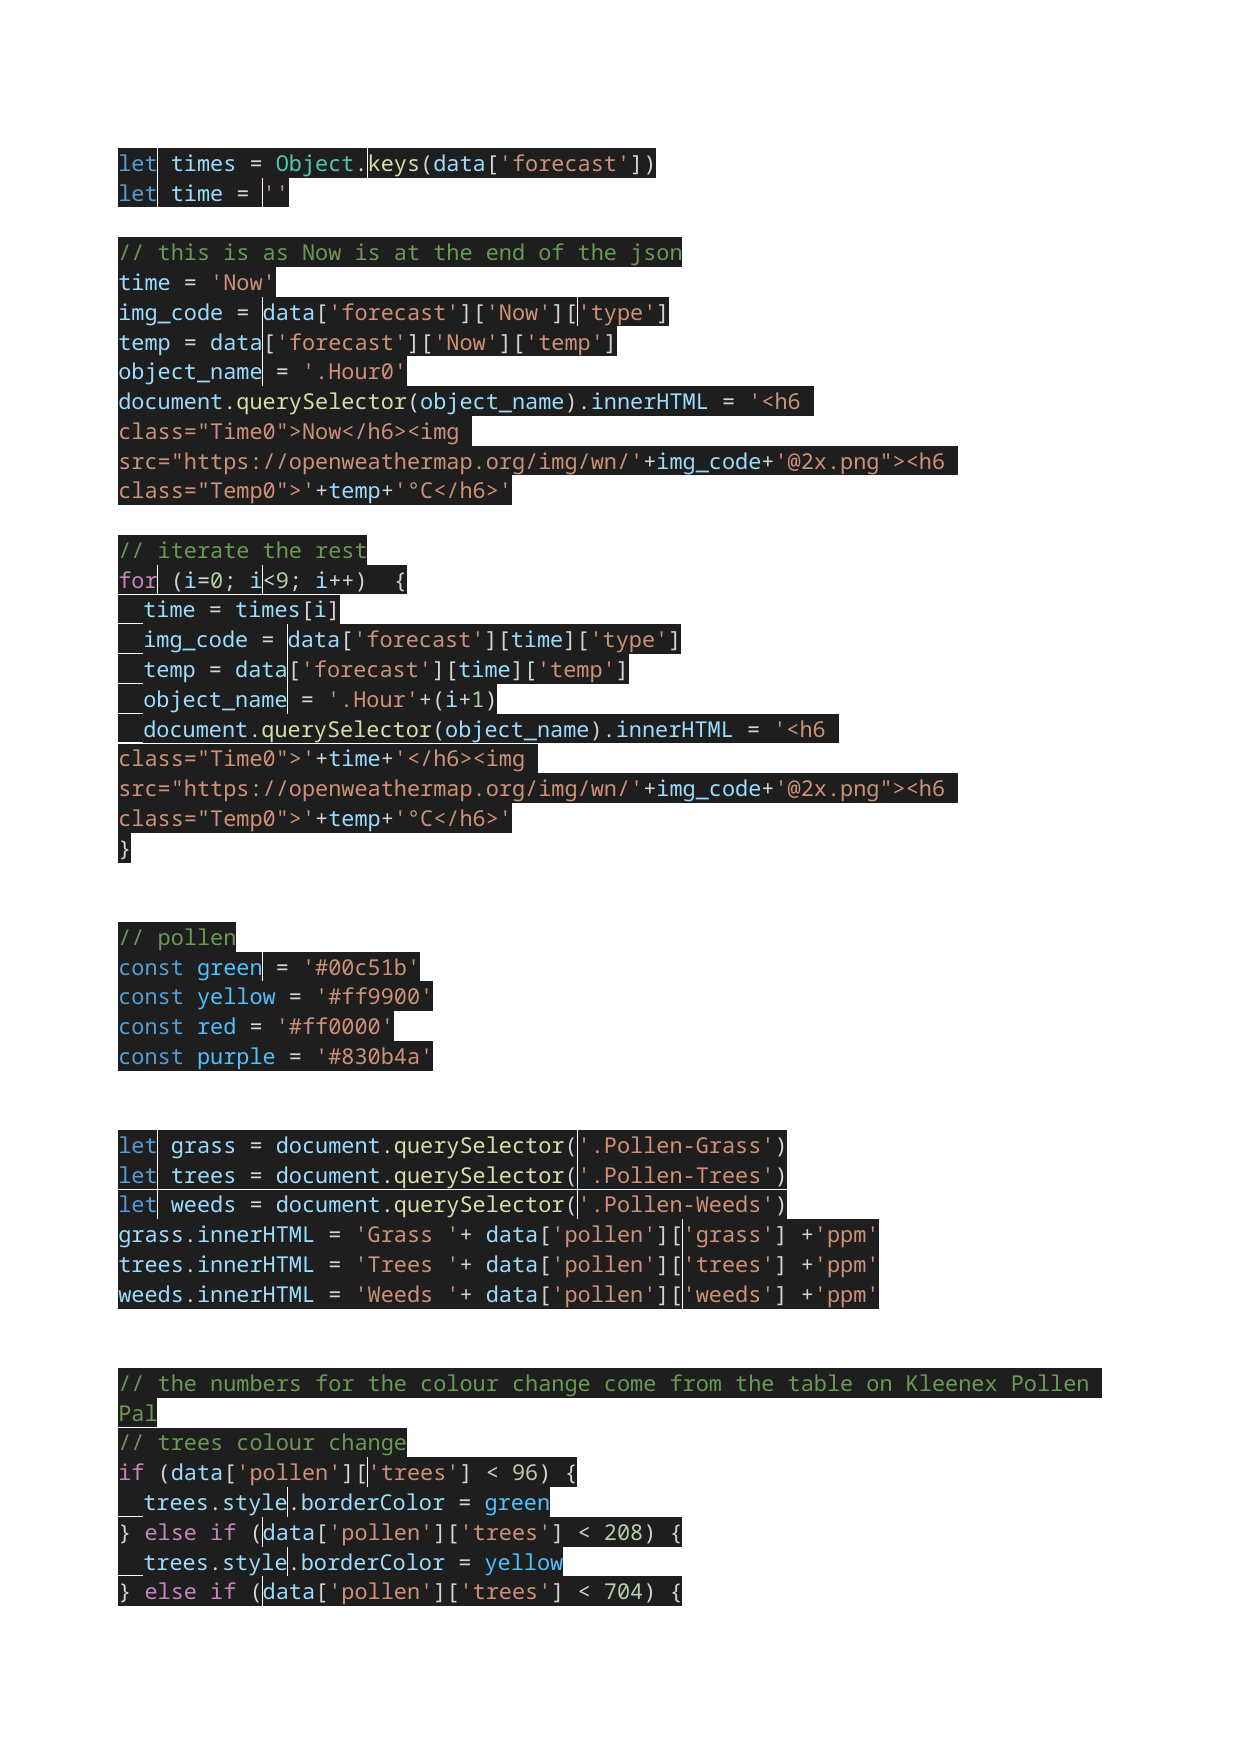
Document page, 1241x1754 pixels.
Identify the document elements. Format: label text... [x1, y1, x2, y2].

text } [118, 833, 1122, 863]
text trees.style.borderColor = yellow [118, 1547, 1122, 1576]
text } else if (data['pollen']['trees'] < 208) { [118, 1517, 1122, 1547]
text document.querySelector(object_name).innerHTML = '<h6 class="Time0">Now</h6><img src="https://openweathermap.org/img/wn/'+img_code+'@2x.png"><h6 class="Temp0">'+temp+'°C</h6>' [118, 386, 1122, 505]
text object_name = '.Hour0' [118, 356, 1122, 386]
text trees.style.borderColor = green [118, 1487, 1122, 1517]
text let grass = document.querySelector('.Pollen-Grass') [118, 1130, 1122, 1160]
text const purple = '#830b4a' [118, 1041, 1122, 1071]
text temp = data['forecast']['Now']['temp'] [118, 326, 1122, 356]
text // this is as Now is at the end of the json [118, 237, 1122, 267]
text grass.innerHTML = 'Grass '+ data['pollen']['grass'] +'ppm' [118, 1219, 1122, 1249]
text const green = '#00c51b' [118, 952, 1122, 981]
text let time = '' [118, 178, 1122, 207]
text trees.innerHTML = 'Trees '+ data['pollen']['trees'] +'ppm' [118, 1249, 1122, 1279]
text temp = data['forecast'][time]['temp'] [118, 654, 1122, 684]
text let times = Object.keys(data['forecast']) [118, 148, 1122, 178]
text } else if (data['pollen']['trees'] < 704) { [118, 1576, 1122, 1606]
text // pollen [118, 922, 1122, 952]
text document.querySelector(object_name).innerHTML = '<h6 class="Time0">'+time+'</h6><img src="https://openweathermap.org/img/wn/'+img_code+'@2x.png"><h6 class="Temp0">'+temp+'°C</h6>' [118, 714, 1122, 833]
text const red = '#ff0000' [118, 1011, 1122, 1041]
text // iterate the rest [118, 535, 1122, 565]
text for (i=0; i<9; i++) { [118, 565, 1122, 594]
text img_code = data['forecast'][time]['type'] [118, 624, 1122, 654]
text let weeds = document.querySelector('.Pollen-Weeds') [118, 1189, 1122, 1219]
text // trees colour change [118, 1427, 1122, 1457]
text img_code = data['forecast']['Now']['type'] [118, 297, 1122, 326]
text time = 'Now' [118, 267, 1122, 297]
text weeds.innerHTML = 'Weeds '+ data['pollen']['weeds'] +'ppm' [118, 1279, 1122, 1309]
text let trees = document.querySelector('.Pollen-Trees') [118, 1160, 1122, 1189]
text time = times[i] [118, 594, 1122, 624]
text // the numbers for the colour change come from the table on Kleenex Pollen Pal [118, 1368, 1122, 1427]
text const yellow = '#ff9900' [118, 981, 1122, 1011]
text object_name = '.Hour'+(i+1) [118, 684, 1122, 714]
text if (data['pollen']['trees'] < 96) { [118, 1457, 1122, 1487]
